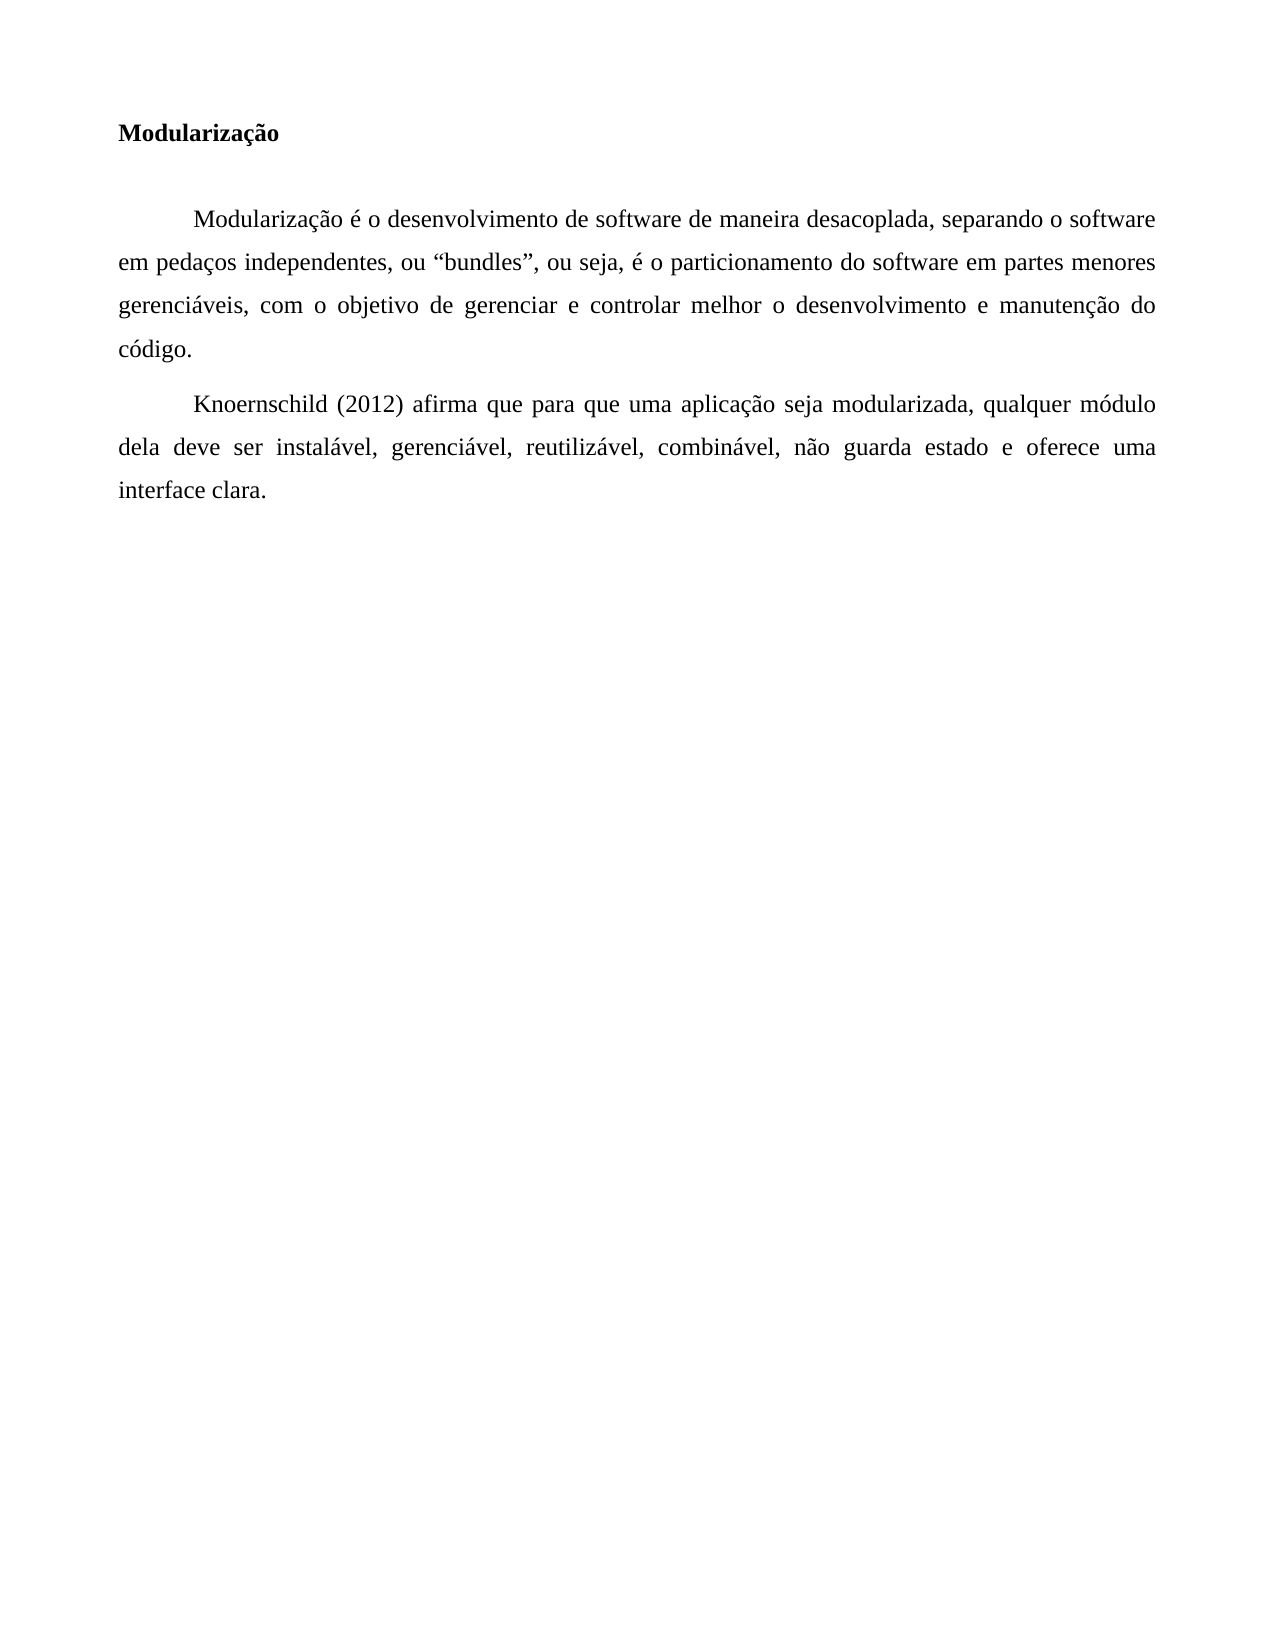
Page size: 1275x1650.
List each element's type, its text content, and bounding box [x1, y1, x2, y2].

text Modularização [118, 118, 1157, 147]
text Modularização é o desenvolvimento de software de maneira desacoplada, separando o software em pedaços independentes, ou “bundles”, ou seja, é o particionamento do software em partes menores gerenciáveis, com o objetivo de gerenciar e controlar melhor o desenvolvimento e manutenção do código. [118, 204, 1157, 362]
text Knoernschild (2012) afirma que para que uma aplicação seja modularizada, qualquer módulo dela deve ser instalável, gerenciável, reutilizável, combinável, não guarda estado e oferece uma interface clara. [118, 389, 1157, 504]
